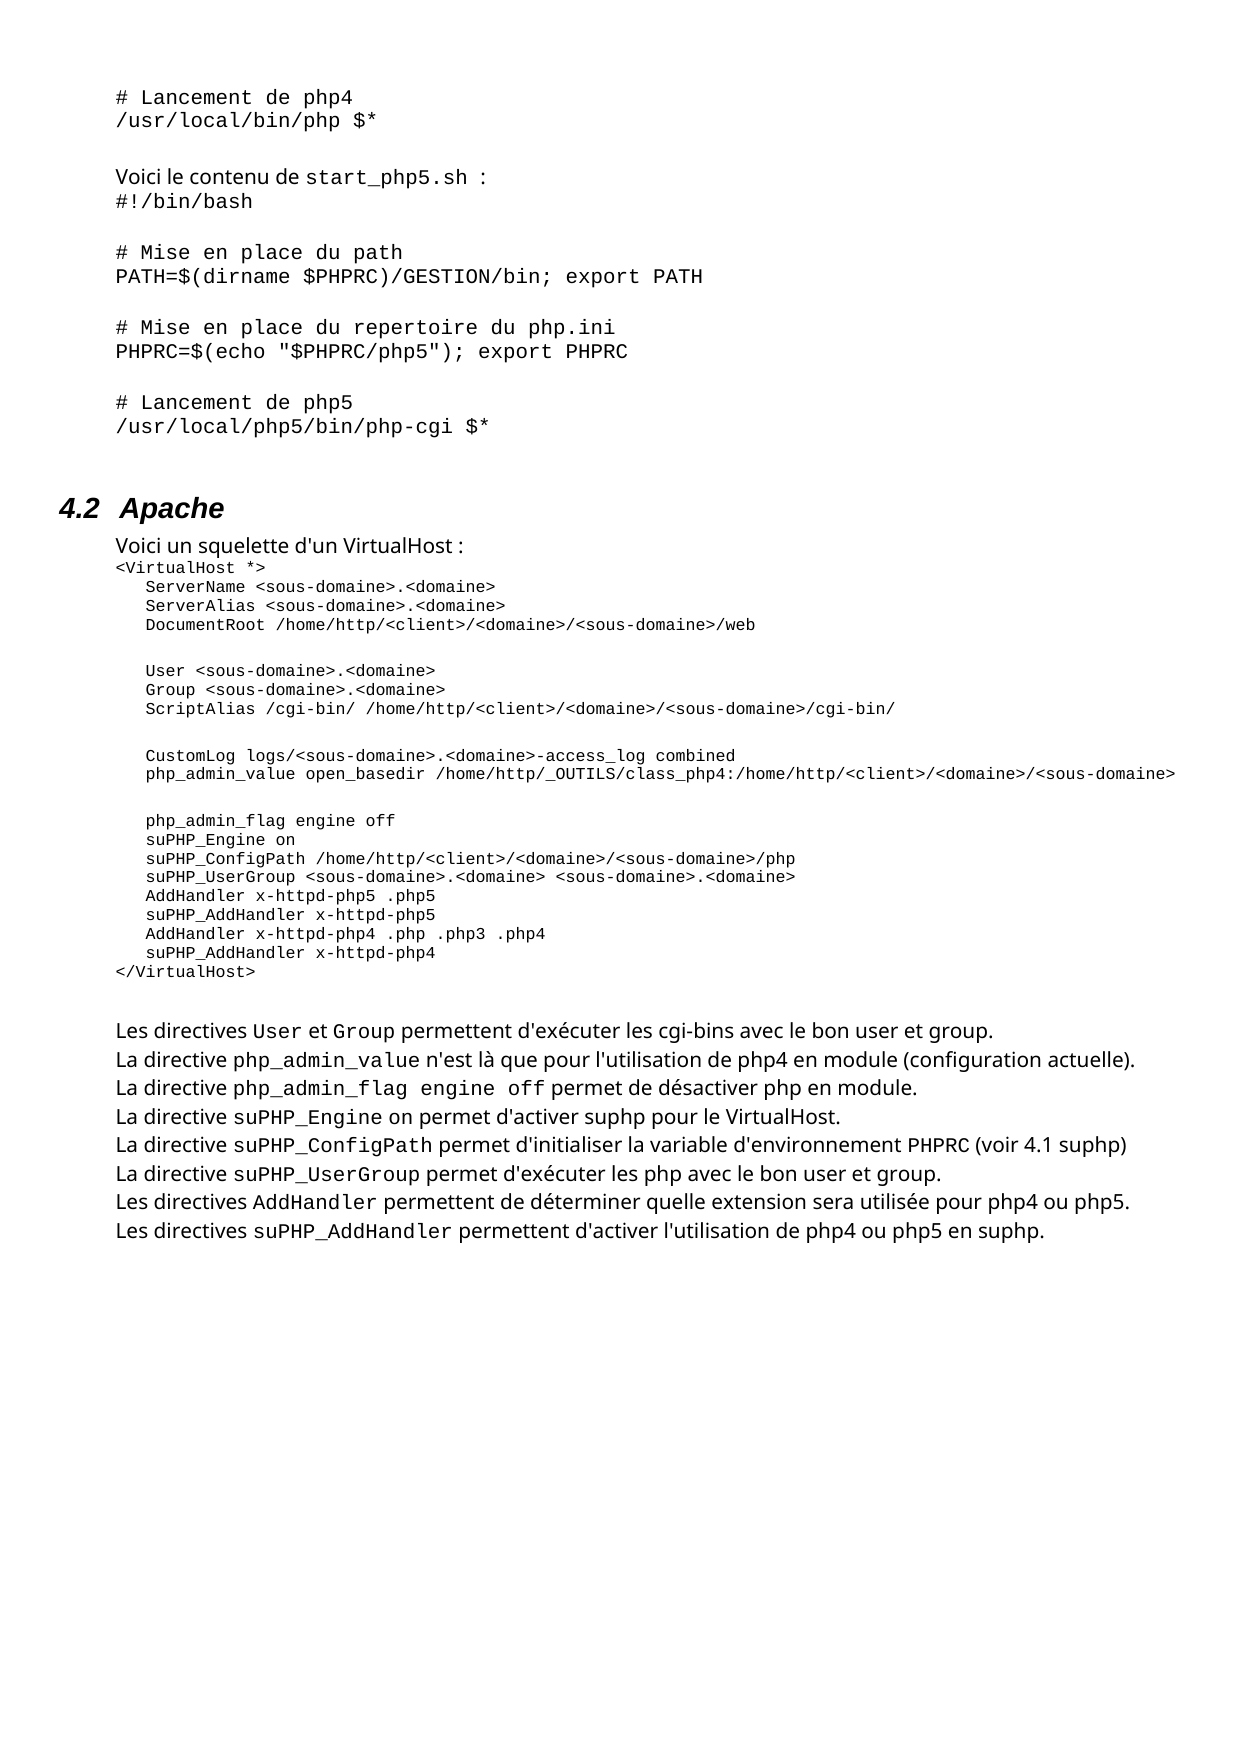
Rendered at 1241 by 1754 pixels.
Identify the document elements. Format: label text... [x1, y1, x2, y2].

text Group <sous-domaine>.<domaine> [115, 682, 1181, 701]
subtitle Apache [59, 492, 1181, 525]
text Les directives suPHP_AddHandler permettent d'activer l'utilisation de php4 ou php5 en suphp. [115, 1216, 1181, 1244]
text # Lancement de php5 [115, 392, 1181, 416]
text Voici un squelette d'un VirtualHost : [115, 531, 1181, 560]
text DocumentRoot /home/http/<client>/<domaine>/<sous-domaine>/web [115, 616, 1181, 635]
text ServerName <sous-domaine>.<domaine> [115, 578, 1181, 597]
text La directive php_admin_flag engine off permet de désactiver php en module. [115, 1073, 1181, 1102]
text suPHP_ConfigPath /home/http/<client>/<domaine>/<sous-domaine>/php [115, 850, 1181, 869]
text </VirtualHost> [115, 963, 1181, 982]
text <VirtualHost *> [115, 560, 1181, 578]
text ScriptAlias /cgi-bin/ /home/http/<client>/<domaine>/<sous-domaine>/cgi-bin/ [115, 701, 1181, 719]
text Les directives AddHandler permettent de déterminer quelle extension sera utilisée pour php4 ou php5. [115, 1187, 1181, 1216]
text La directive suPHP_UserGroup permet d'exécuter les php avec le bon user et group. [115, 1159, 1181, 1187]
text User <sous-domaine>.<domaine> [115, 663, 1181, 682]
text Voici le contenu de start_php5.sh : [115, 162, 1181, 191]
text suPHP_AddHandler x-httpd-php5 [115, 907, 1181, 926]
text La directive suPHP_ConfigPath permet d'initialiser la variable d'environnement PHPRC (voir 4.1 suphp) [115, 1130, 1181, 1159]
text suPHP_AddHandler x-httpd-php4 [115, 944, 1181, 963]
text /usr/local/php5/bin/php-cgi $* [115, 416, 1181, 440]
text suPHP_UserGroup <sous-domaine>.<domaine> <sous-domaine>.<domaine> [115, 869, 1181, 888]
text # Lancement de php4 [115, 87, 1181, 110]
text #!/bin/bash [115, 191, 1181, 215]
text # Mise en place du path [115, 242, 1181, 266]
text php_admin_value open_basedir /home/http/_OUTILS/class_php4:/home/http/<client>/<domaine>/<sous-domaine> [115, 766, 1181, 785]
text ServerAlias <sous-domaine>.<domaine> [115, 597, 1181, 616]
text CustomLog logs/<sous-domaine>.<domaine>-access_log combined [115, 747, 1181, 766]
text AddHandler x-httpd-php4 .php .php3 .php4 [115, 926, 1181, 944]
text php_admin_flag engine off [115, 812, 1181, 831]
text suPHP_Engine on [115, 831, 1181, 850]
text /usr/local/bin/php $* [115, 110, 1181, 134]
text PATH=$(dirname $PHPRC)/GESTION/bin; export PATH [115, 266, 1181, 290]
text Les directives User et Group permettent d'exécuter les cgi-bins avec le bon user et group. [115, 1016, 1181, 1045]
text PHPRC=$(echo "$PHPRC/php5"); export PHPRC [115, 341, 1181, 365]
text # Mise en place du repertoire du php.ini [115, 317, 1181, 341]
text La directive php_admin_value n'est là que pour l'utilisation de php4 en module (configuration actuelle). [115, 1045, 1181, 1073]
text La directive suPHP_Engine on permet d'activer suphp pour le VirtualHost. [115, 1102, 1181, 1130]
text AddHandler x-httpd-php5 .php5 [115, 888, 1181, 907]
